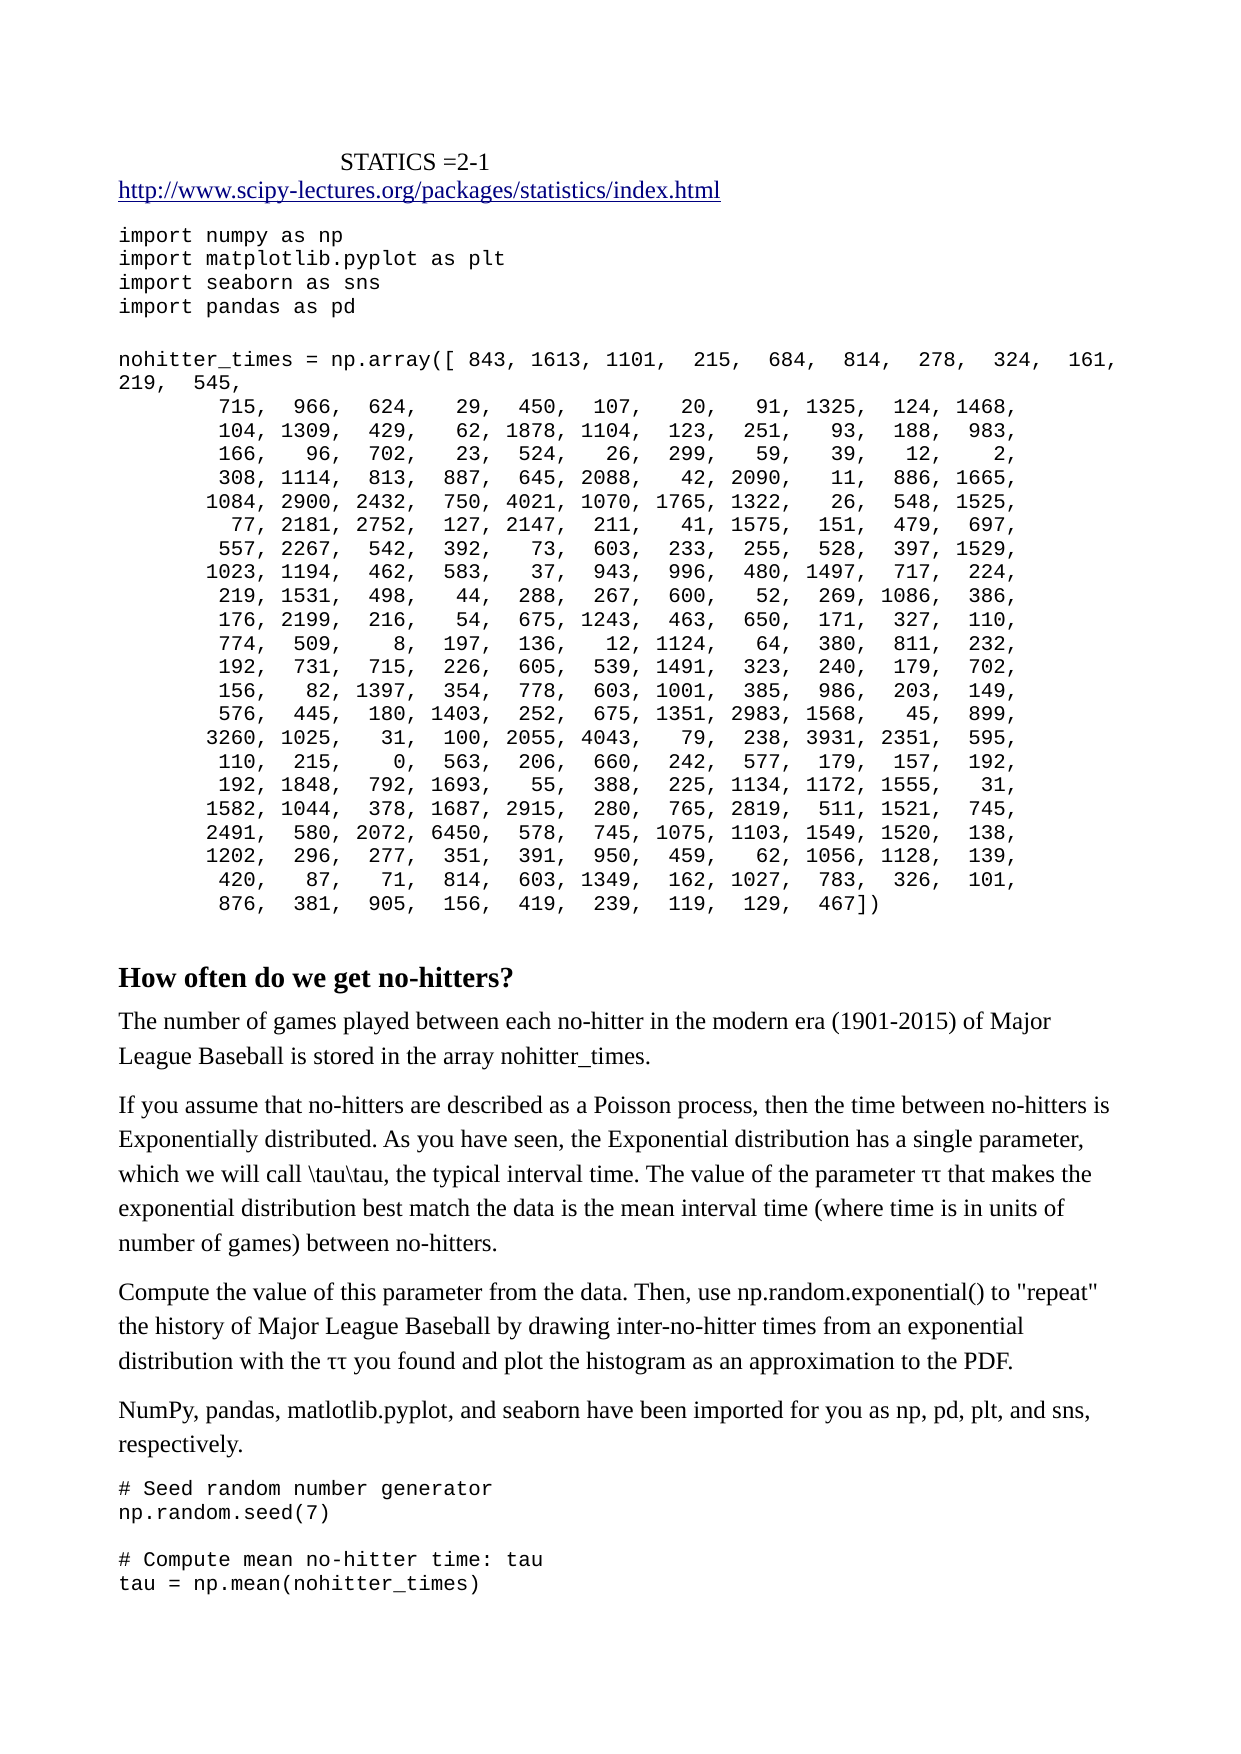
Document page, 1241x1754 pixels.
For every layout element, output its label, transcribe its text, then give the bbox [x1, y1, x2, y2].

text 1023, 1194, 462, 583, 37, 943, 996, 480, 1497, 717, 224, [118, 562, 1122, 585]
text 876, 381, 905, 156, 419, 239, 119, 129, 467]) [118, 893, 1122, 916]
text 1202, 296, 277, 351, 391, 950, 459, 62, 1056, 1128, 139, [118, 845, 1122, 869]
text 166, 96, 702, 23, 524, 26, 299, 59, 39, 12, 2, [118, 443, 1122, 467]
text 192, 731, 715, 226, 605, 539, 1491, 323, 240, 179, 702, [118, 656, 1122, 680]
text 308, 1114, 813, 887, 645, 2088, 42, 2090, 11, 886, 1665, [118, 467, 1122, 491]
text STATICS =2-1 [118, 147, 1122, 176]
text 557, 2267, 542, 392, 73, 603, 233, 255, 528, 397, 1529, [118, 538, 1122, 562]
text 110, 215, 0, 563, 206, 660, 242, 577, 179, 157, 192, [118, 751, 1122, 774]
text 104, 1309, 429, 62, 1878, 1104, 123, 251, 93, 188, 983, [118, 420, 1122, 443]
text import numpy as np [118, 225, 1122, 248]
text 2491, 580, 2072, 6450, 578, 745, 1075, 1103, 1549, 1520, 138, [118, 822, 1122, 845]
text tau = np.mean(nohitter_times) [118, 1573, 1122, 1597]
text import seaborn as sns [118, 272, 1122, 296]
text np.random.seed(7) [118, 1502, 1122, 1526]
text 3260, 1025, 31, 100, 2055, 4043, 79, 238, 3931, 2351, 595, [118, 727, 1122, 751]
text 156, 82, 1397, 354, 778, 603, 1001, 385, 986, 203, 149, [118, 680, 1122, 703]
text 1582, 1044, 378, 1687, 2915, 280, 765, 2819, 511, 1521, 745, [118, 798, 1122, 822]
text 192, 1848, 792, 1693, 55, 388, 225, 1134, 1172, 1555, 31, [118, 774, 1122, 798]
text If you assume that no-hitters are described as a Poisson process, then the time between no-hitters is Exponentially distributed. As you have seen, the Exponential distribution has a single parameter, which we will call \tau\tau, the typical interval time. The value of the parameter ττ that makes the exponential distribution best match the data is the mean interval time (where time is in units of number of games) between no-hitters. [118, 1090, 1122, 1257]
text The number of games played between each no-hitter in the modern era (1901-2015) of Major League Baseball is stored in the array nohitter_times. [118, 1006, 1122, 1069]
text 774, 509, 8, 197, 136, 12, 1124, 64, 380, 811, 232, [118, 632, 1122, 656]
text import matplotlib.pyplot as plt [118, 248, 1122, 272]
text # Compute mean no-hitter time: tau [118, 1549, 1122, 1573]
text 715, 966, 624, 29, 450, 107, 20, 91, 1325, 124, 1468, [118, 396, 1122, 420]
text http://www.scipy-lectures.org/packages/statistics/index.html [118, 176, 1122, 204]
text NumPy, pandas, matlotlib.pyplot, and seaborn have been imported for you as np, pd, plt, and sns, respectively. [118, 1395, 1122, 1458]
text # Seed random number generator [118, 1478, 1122, 1502]
text 77, 2181, 2752, 127, 2147, 211, 41, 1575, 151, 479, 697, [118, 514, 1122, 538]
text import pandas as pd [118, 296, 1122, 319]
text 1084, 2900, 2432, 750, 4021, 1070, 1765, 1322, 26, 548, 1525, [118, 491, 1122, 514]
text 420, 87, 71, 814, 603, 1349, 162, 1027, 783, 326, 101, [118, 869, 1122, 893]
text 219, 1531, 498, 44, 288, 267, 600, 52, 269, 1086, 386, [118, 585, 1122, 609]
text nohitter_times = np.array([ 843, 1613, 1101, 215, 684, 814, 278, 324, 161, 219, 545, [118, 349, 1122, 396]
text 176, 2199, 216, 54, 675, 1243, 463, 650, 171, 327, 110, [118, 609, 1122, 632]
text Compute the value of this parameter from the data. Then, use np.random.exponential() to "repeat" the history of Major League Baseball by drawing inter-no-hitter times from an exponential distribution with the ττ you found and plot the histogram as an approximation to the PDF. [118, 1277, 1122, 1374]
subtitle How often do we get no-hitters? [118, 960, 1122, 994]
text 576, 445, 180, 1403, 252, 675, 1351, 2983, 1568, 45, 899, [118, 703, 1122, 727]
